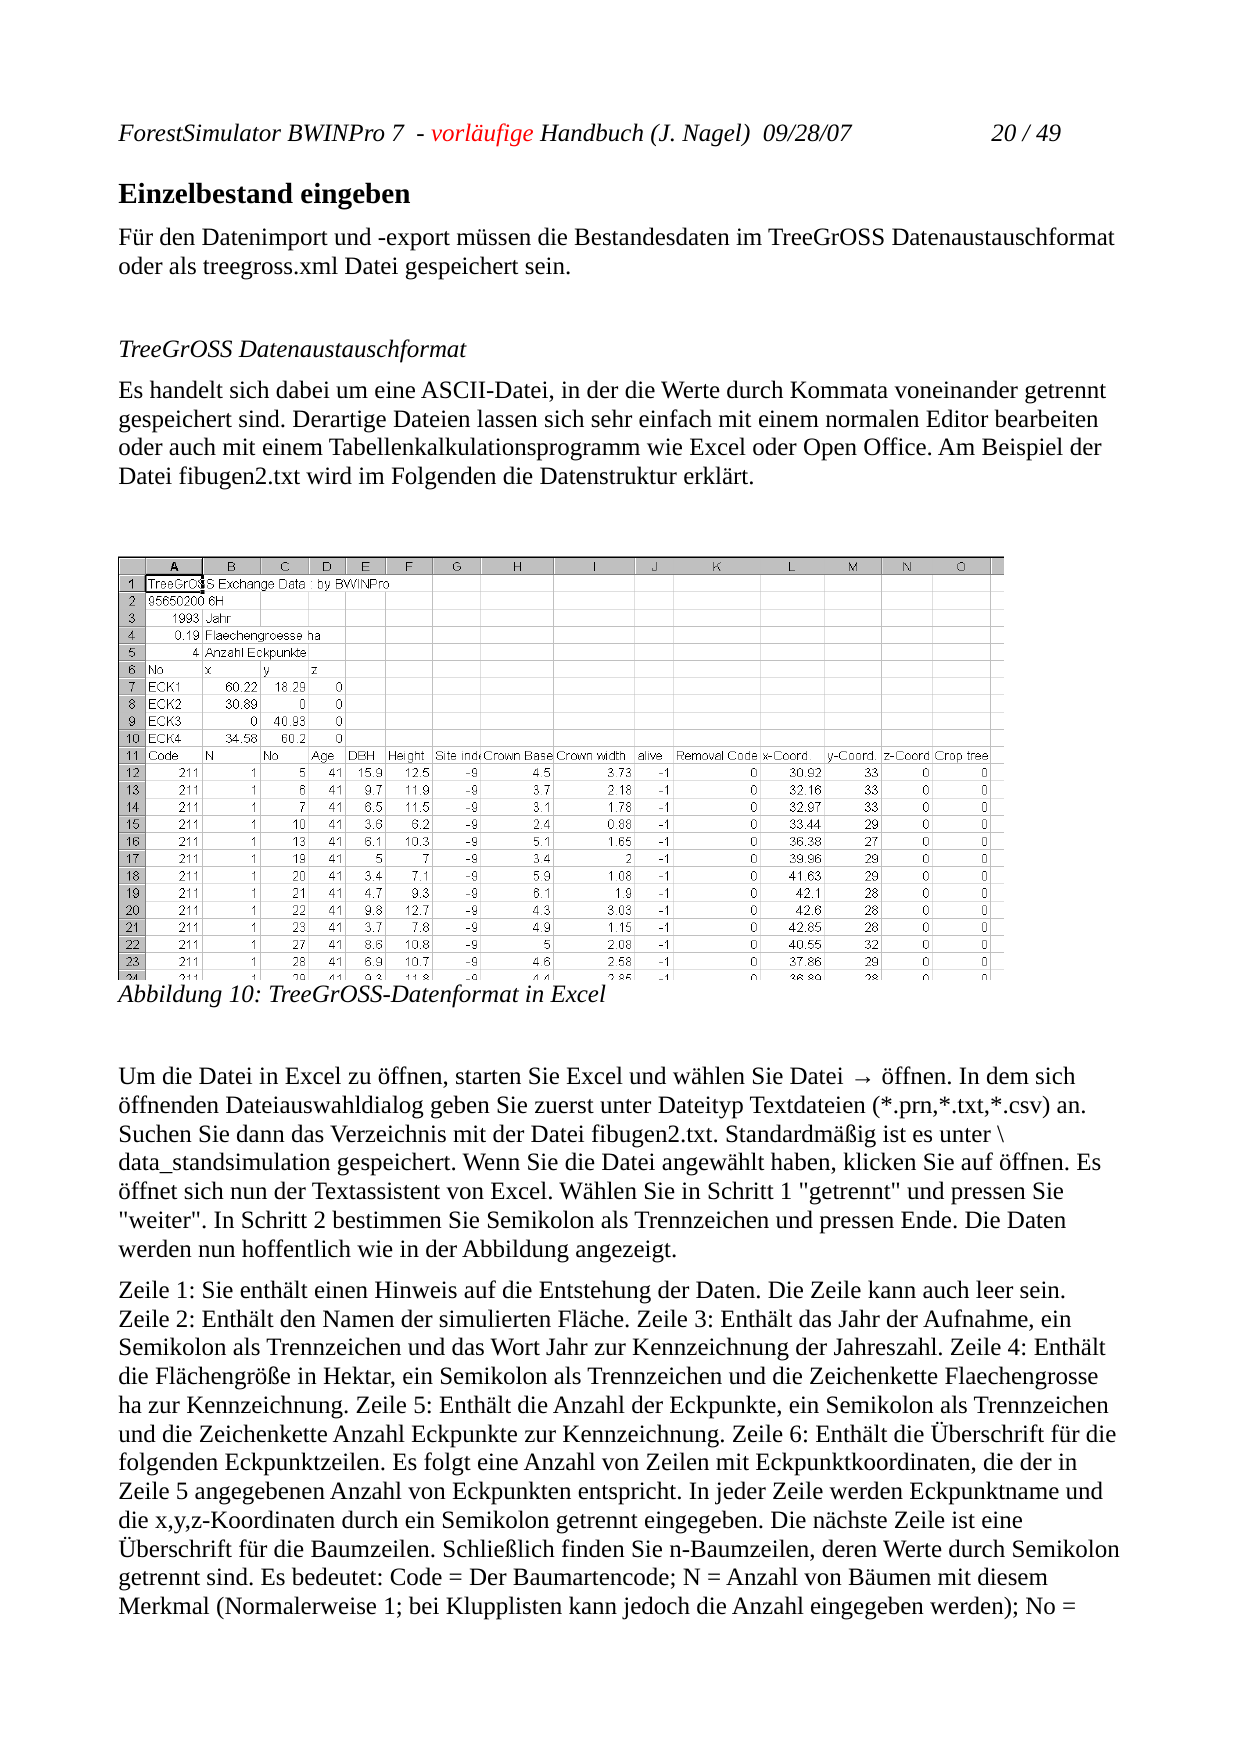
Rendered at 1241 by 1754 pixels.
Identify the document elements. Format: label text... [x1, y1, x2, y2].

text Für den Datenimport und -export müssen die Bestandesdaten im TreeGrOSS Datenaustauschformat oder als treegross.xml Datei gespeichert sein. [118, 222, 1122, 280]
text Um die Datei in Excel zu öffnen, starten Sie Excel und wählen Sie Datei → öffnen. In dem sich öffnenden Dateiauswahldialog geben Sie zuerst unter Dateityp Textdateien (*.prn,*.txt,*.csv) an. Suchen Sie dann das Verzeichnis mit der Datei fibugen2.txt. Standardmäßig ist es unter \data_standsimulation gespeichert. Wenn Sie die Datei angewählt haben, klicken Sie auf öffnen. Es öffnet sich nun der Textassistent von Excel. Wählen Sie in Schritt 1 "getrennt" und pressen Sie "weiter". In Schritt 2 bestimmen Sie Semikolon als Trennzeichen und pressen Ende. Die Daten werden nun hoffentlich wie in der Abbildung angezeigt. [118, 1061, 1122, 1262]
text Es handelt sich dabei um eine ASCII-Datei, in der die Werte durch Kommata voneinander getrennt gespeichert sind. Derartige Dateien lassen sich sehr einfach mit einem normalen Editor bearbeiten oder auch mit einem Tabellenkalkulationsprogramm wie Excel oder Open Office. Am Beispiel der Datei fibugen2.txt wird im Folgenden die Datenstruktur erklärt. [118, 375, 1122, 490]
text Abbildung 10: TreeGrOSS-Datenformat in Excel [118, 556, 1122, 1008]
subtitle Einzelbestand eingeben [118, 176, 1122, 210]
text Zeile 1: Sie enthält einen Hinweis auf die Entstehung der Daten. Die Zeile kann auch leer sein. Zeile 2: Enthält den Namen der simulierten Fläche. Zeile 3: Enthält das Jahr der Aufnahme, ein Semikolon als Trennzeichen und das Wort Jahr zur Kennzeichnung der Jahreszahl. Zeile 4: Enthält die Flächengröße in Hektar, ein Semikolon als Trennzeichen und die Zeichenkette Flaechengrosse ha zur Kennzeichnung. Zeile 5: Enthält die Anzahl der Eckpunkte, ein Semikolon als Trennzeichen und die Zeichenkette Anzahl Eckpunkte zur Kennzeichnung. Zeile 6: Enthält die Überschrift für die folgenden Eckpunktzeilen. Es folgt eine Anzahl von Zeilen mit Eckpunktkoordinaten, die der in Zeile 5 angegebenen Anzahl von Eckpunkten entspricht. In jeder Zeile werden Eckpunktname und die x,y,z-Koordinaten durch ein Semikolon getrennt eingegeben. Die nächste Zeile ist eine Überschrift für die Baumzeilen. Schließlich finden Sie n-Baumzeilen, deren Werte durch Semikolon getrennt sind. Es bedeutet: Code = Der Baumartencode; N = Anzahl von Bäumen mit diesem Merkmal (Normalerweise 1; bei Klupplisten kann jedoch die Anzahl eingegeben werden); No = [118, 1275, 1122, 1620]
text TreeGrOSS Datenaustauschformat [118, 334, 1122, 362]
picture [118, 556, 1004, 980]
